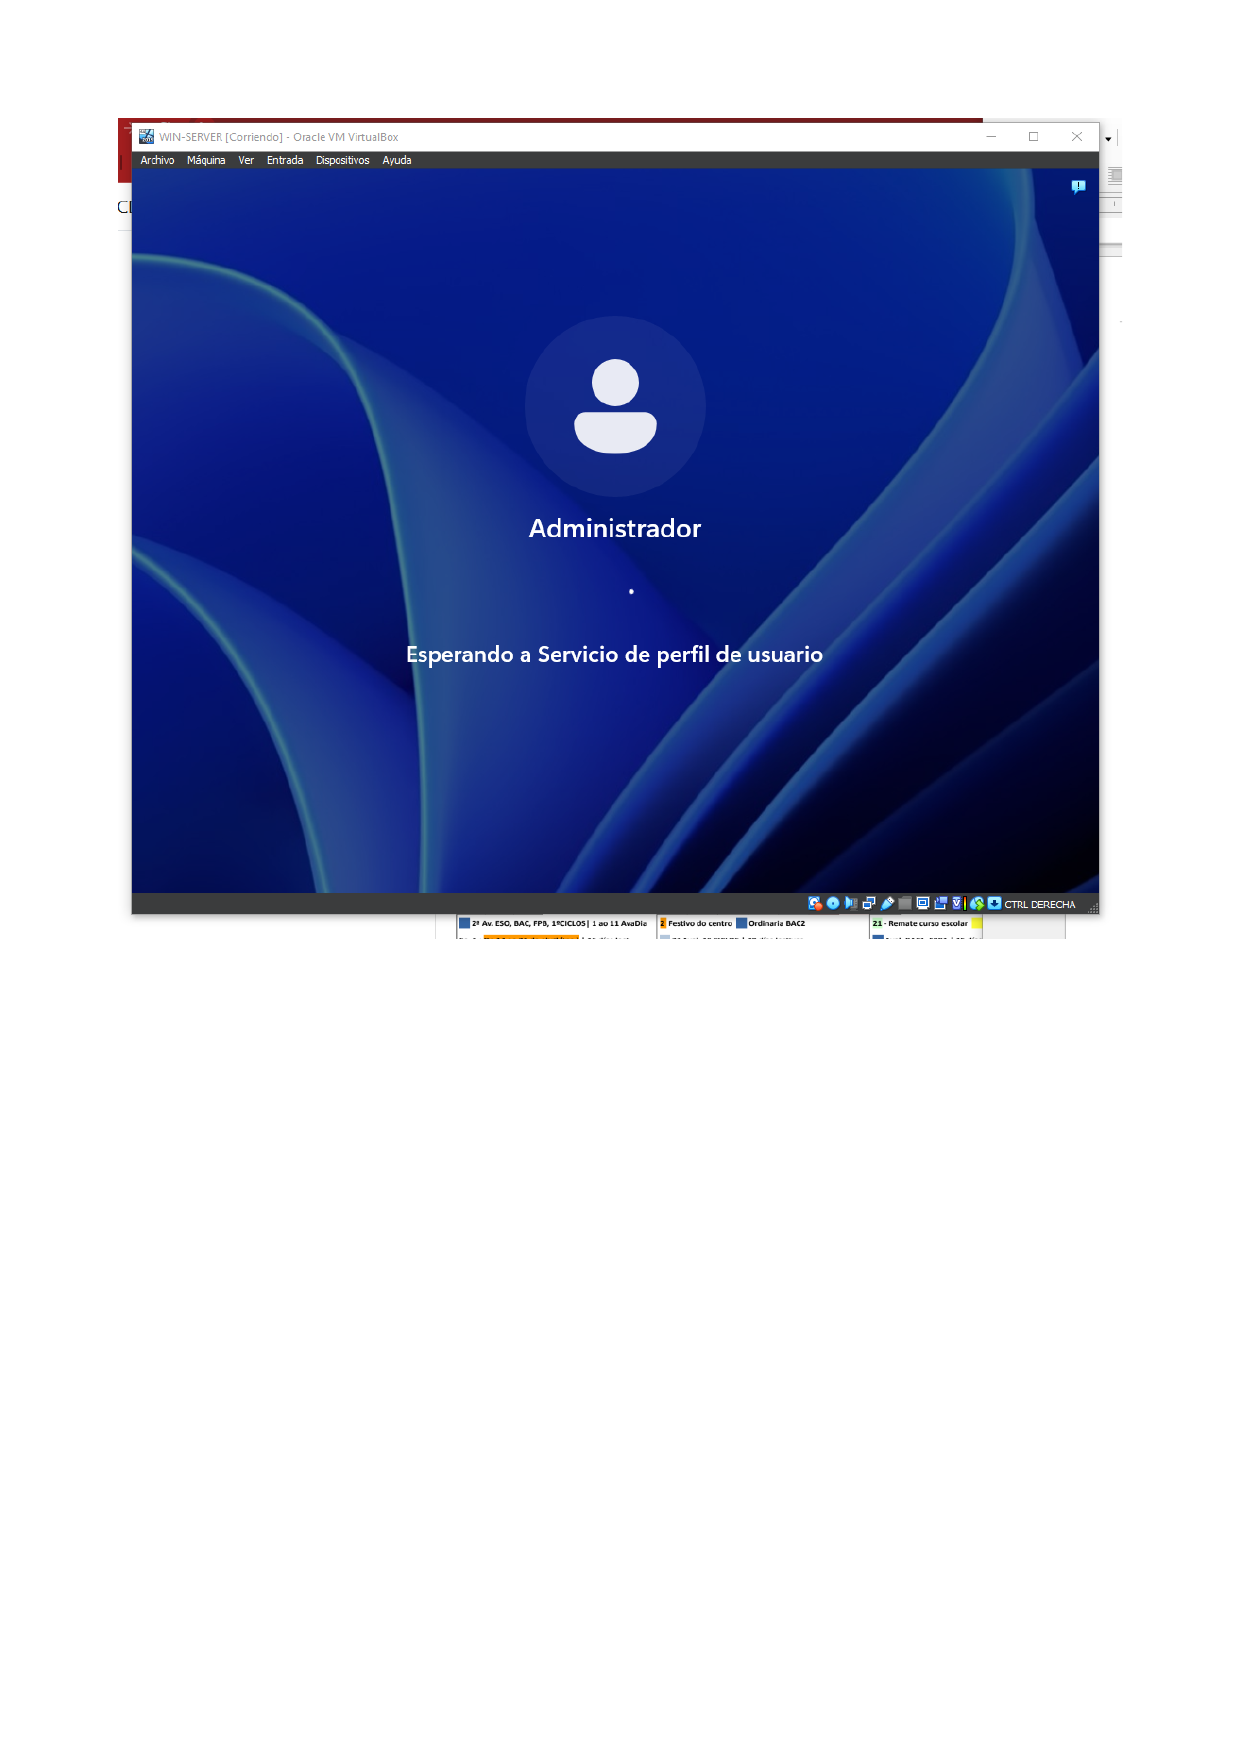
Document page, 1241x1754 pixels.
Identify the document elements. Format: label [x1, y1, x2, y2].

picture [118, 118, 1123, 939]
